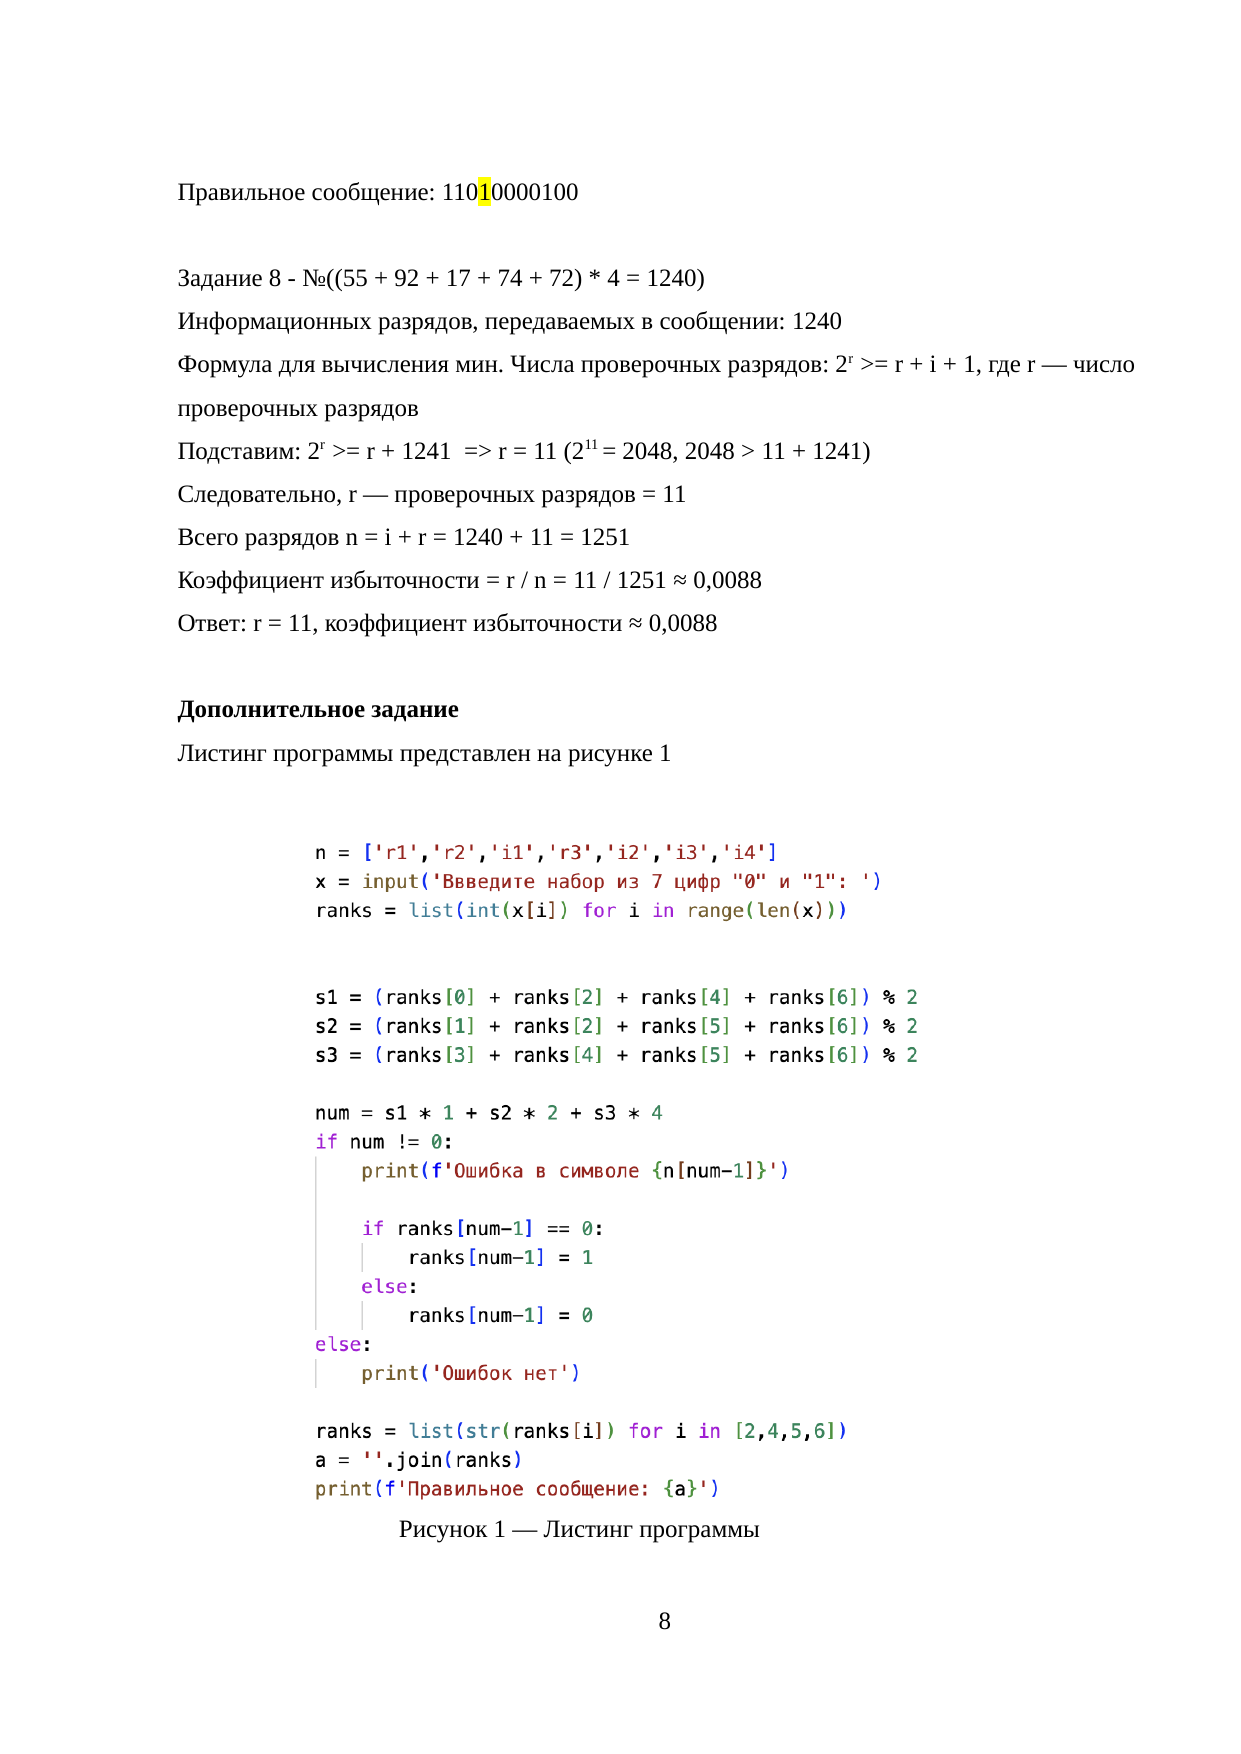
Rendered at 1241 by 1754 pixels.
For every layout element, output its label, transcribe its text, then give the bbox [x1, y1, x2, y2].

text Всего разрядов n = i + r = 1240 + 11 = 1251 [177, 522, 1152, 551]
text Ответ: r = 11, коэффициент избыточности ≈ 0,0088 [177, 608, 1152, 637]
text Следовательно, r — проверочных разрядов = 11 [177, 479, 1152, 508]
text Дополнительное задание [177, 694, 1152, 723]
text Подставим: 2r >= r + 1241 => r = 11 (211 = 2048, 2048 > 11 + 1241) [177, 436, 1152, 464]
picture [296, 835, 939, 1512]
text Правильное сообщение: 11010000100 [177, 177, 1152, 206]
text Листинг программы представлен на рисунке 1 [177, 738, 1152, 766]
text Информационных разрядов, передаваемых в сообщении: 1240 [177, 306, 1152, 335]
text Задание 8 - №((55 + 92 + 17 + 74 + 72) * 4 = 1240) [177, 263, 1152, 292]
text Рисунок 1 — Листинг программы [177, 1384, 1152, 1543]
text Формула для вычисления мин. Числа проверочных разрядов: 2r >= r + i + 1, где r — число проверочных разрядов [177, 349, 1152, 421]
text Коэффициент избыточности = r / n = 11 / 1251 ≈ 0,0088 [177, 565, 1152, 594]
